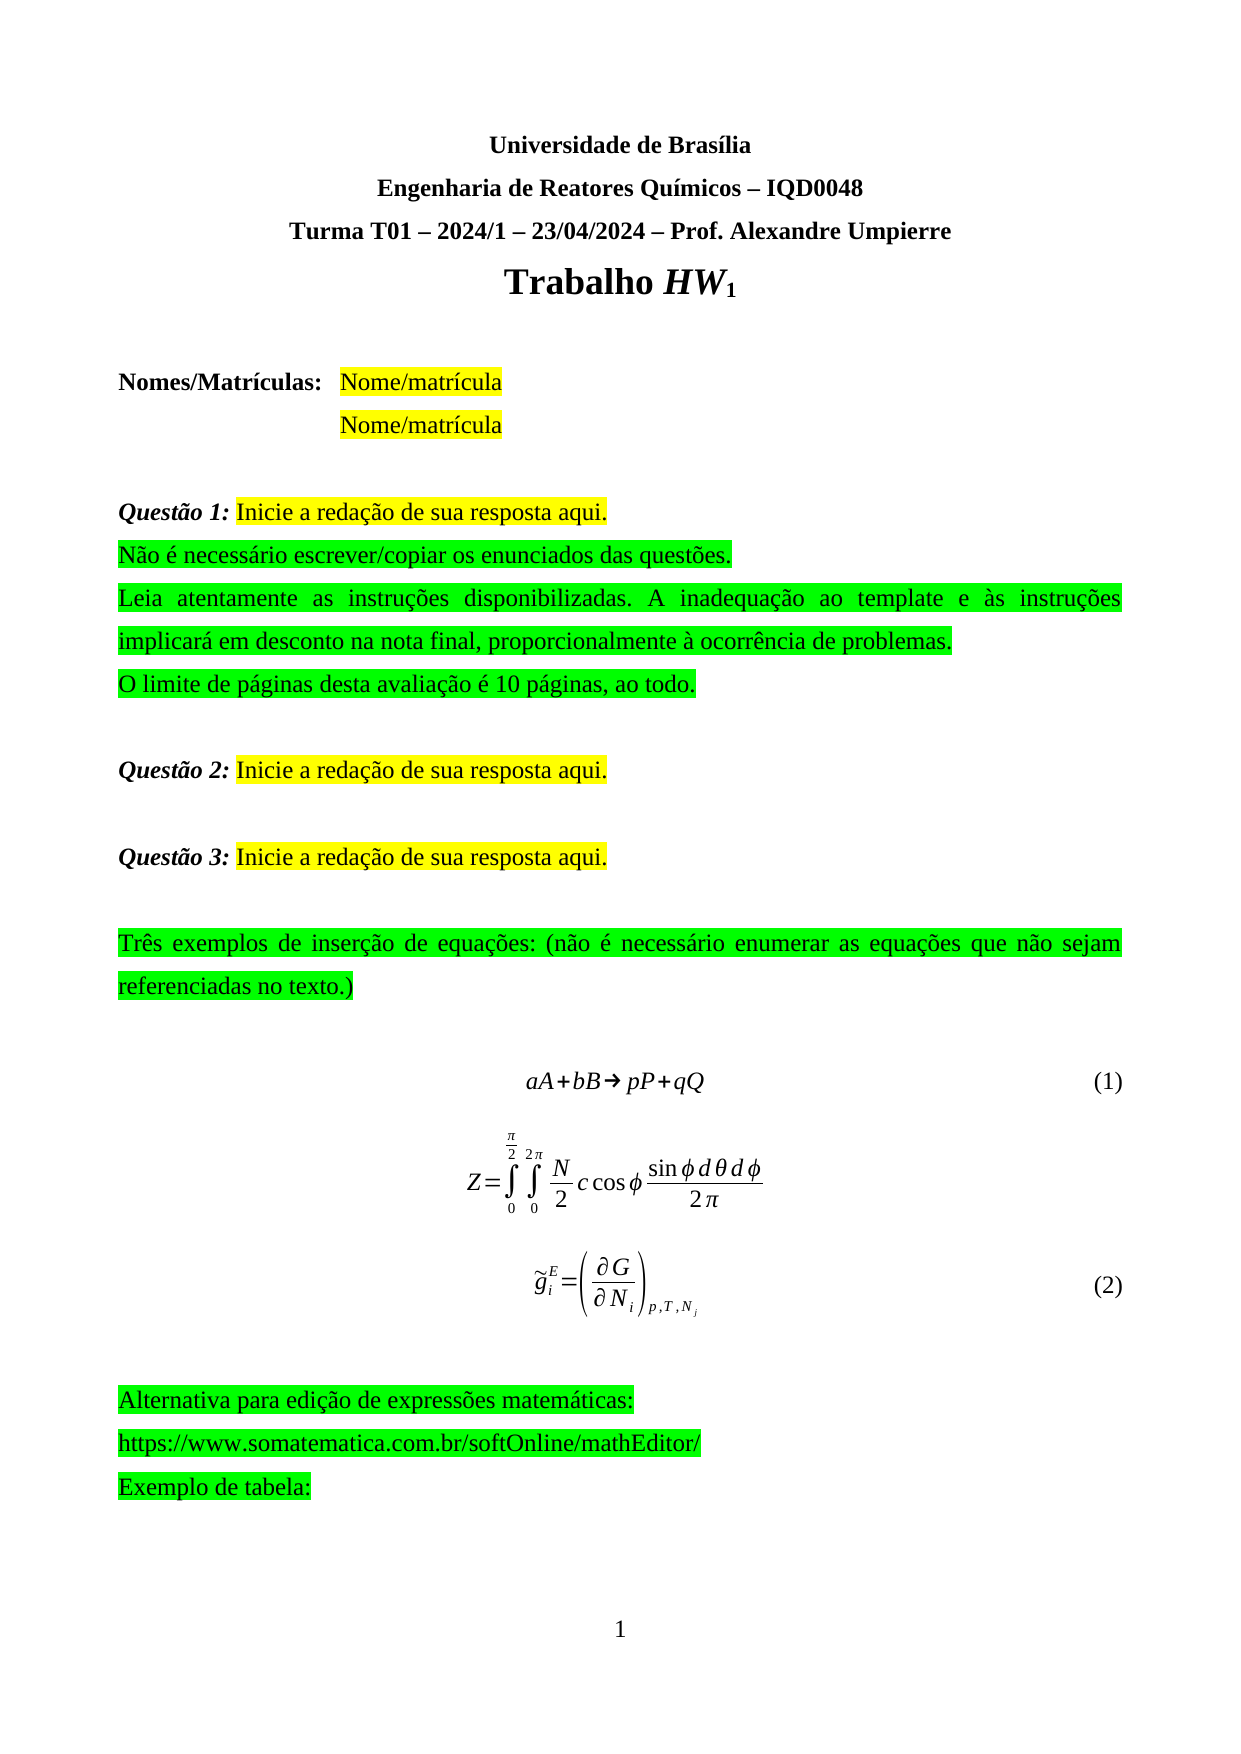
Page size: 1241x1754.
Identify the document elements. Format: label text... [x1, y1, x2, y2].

text (2) [118, 1249, 1122, 1319]
text Trabalho HW1 [118, 259, 1122, 302]
text Questão 1: Inicie a redação de sua resposta aqui. [118, 497, 1122, 525]
text Leia atentamente as instruções disponibilizadas. A inadequação ao template e às instruções implicará em desconto na nota final, proporcionalmente à ocorrência de problemas. [118, 583, 1122, 655]
text Engenharia de Reatores Químicos – IQD0048 [118, 173, 1122, 202]
text Alternativa para edição de expressões matemáticas: [118, 1385, 1122, 1414]
text Universidade de Brasília [118, 130, 1122, 159]
text https://www.somatematica.com.br/softOnline/mathEditor/ [118, 1428, 1122, 1457]
text Não é necessário escrever/copiar os enunciados das questões. [118, 540, 1122, 568]
text Questão 2: Inicie a redação de sua resposta aqui. [118, 755, 1122, 784]
text Três exemplos de inserção de equações: (não é necessário enumerar as equações que não sejam referenciadas no texto.) [118, 928, 1122, 1000]
text Nomes/Matrículas: Nome/matrícula [118, 367, 1122, 396]
text Turma T01 – 2024/1 – 23/04/2024 – Prof. Alexandre Umpierre [118, 216, 1122, 245]
text Exemplo de tabela: [118, 1472, 1122, 1500]
text O limite de páginas desta avaliação é 10 páginas, ao todo. [118, 669, 1122, 698]
text Questão 3: Inicie a redação de sua resposta aqui. [118, 842, 1122, 870]
text Nome/matrícula [118, 410, 1122, 439]
text (1) [118, 1066, 1122, 1095]
